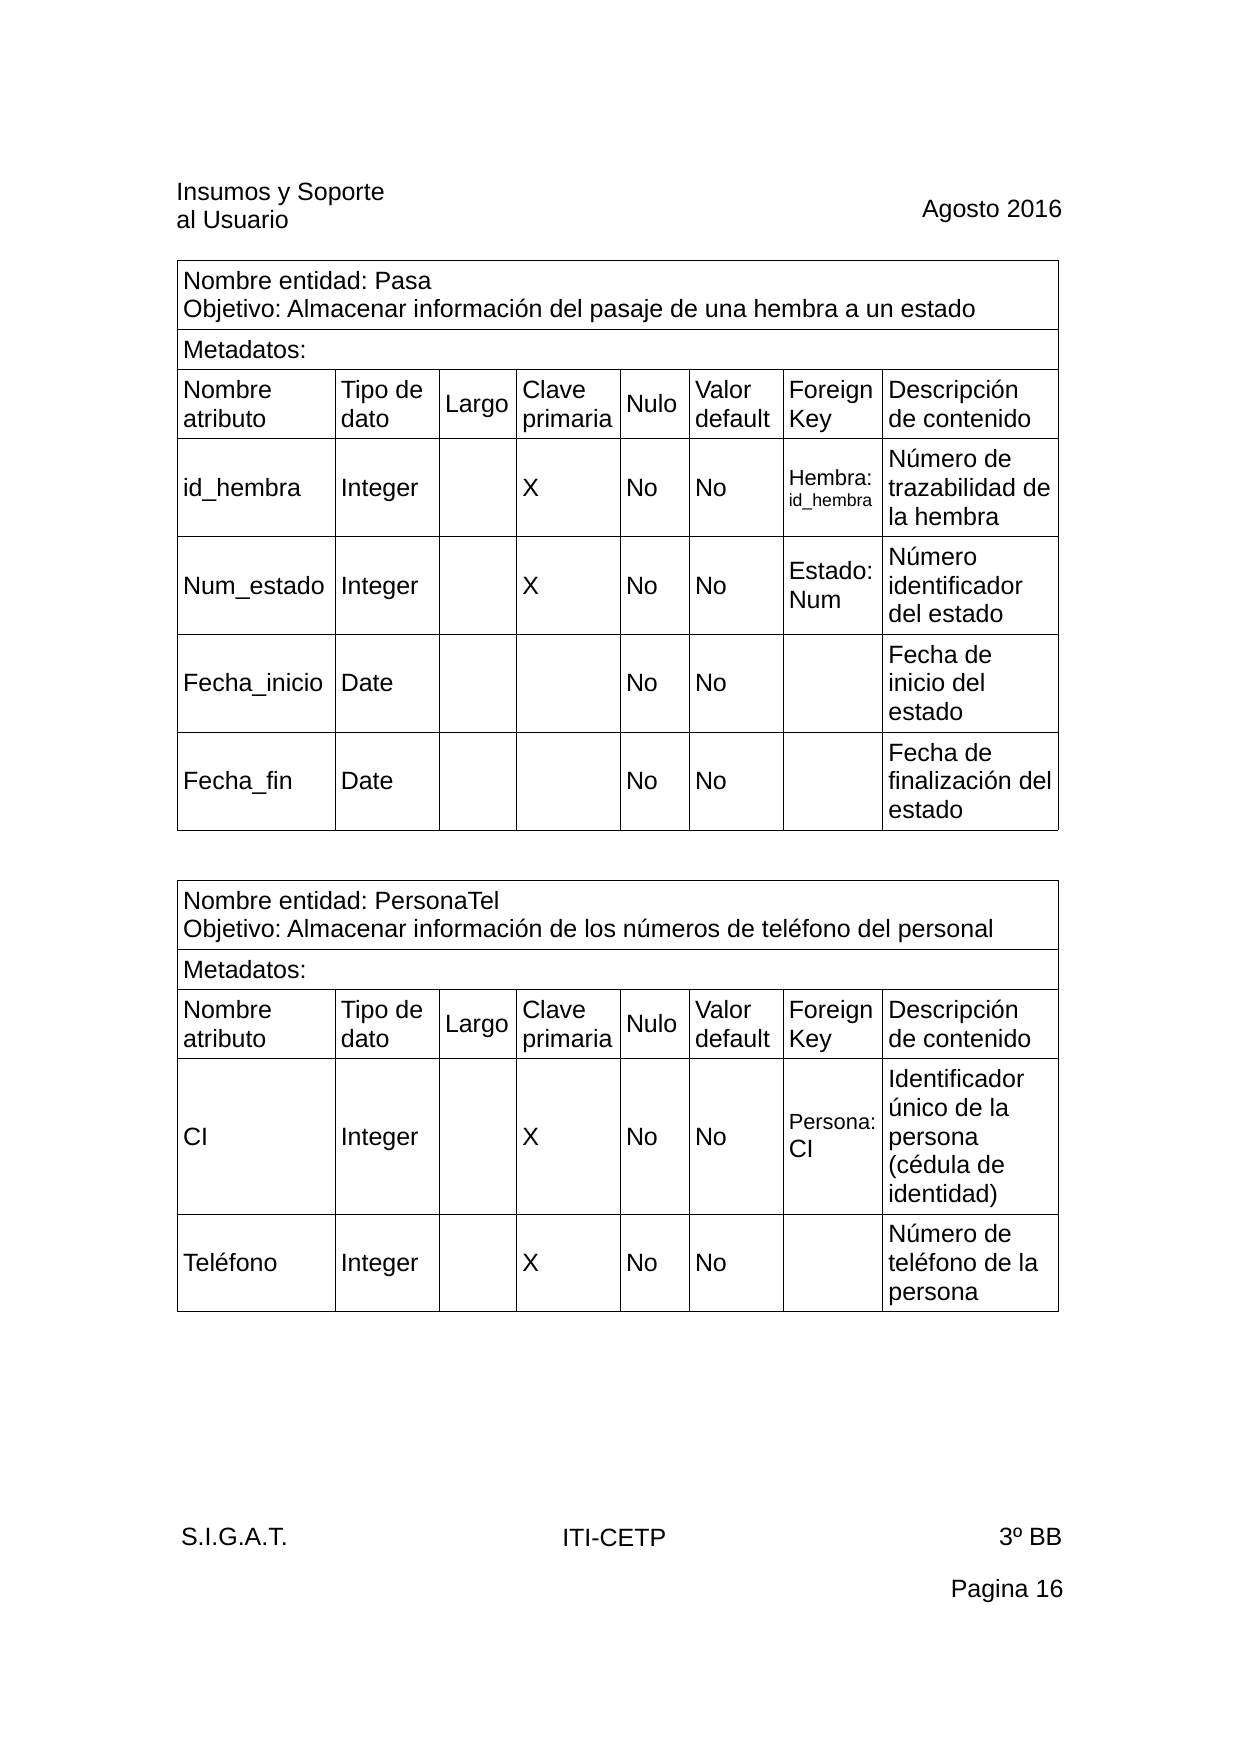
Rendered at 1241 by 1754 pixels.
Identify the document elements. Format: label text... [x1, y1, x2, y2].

table_header Nombre entidad: Pasa Objetivo: Almacenar información del pasaje de una hembra a un estado [178, 261, 1058, 329]
table_cell [440, 537, 516, 634]
table_header Nombre entidad: PersonaTel Objetivo: Almacenar información de los números de teléfono del personal [178, 881, 1058, 949]
table_cell No [621, 439, 689, 536]
table_cell Largo [440, 990, 516, 1058]
table_cell Nombre atributo [178, 370, 335, 438]
table_cell Descripción de contenido [883, 990, 1058, 1058]
table_cell No [690, 1215, 783, 1311]
table_cell Metadatos: [178, 330, 1058, 369]
table_cell Fecha de finalización del estado [883, 733, 1058, 829]
table_cell Metadatos: [178, 950, 1058, 989]
table_cell Número de teléfono de la persona [883, 1215, 1058, 1311]
table_cell [517, 635, 620, 732]
table_cell Clave primaria [517, 370, 620, 438]
table_cell X [517, 537, 620, 634]
table_cell No [621, 733, 689, 829]
table_cell [784, 1215, 882, 1311]
table_cell Identificador único de la persona (cédula de identidad) [883, 1059, 1058, 1214]
table_cell Teléfono [178, 1215, 335, 1311]
table_cell Tipo de dato [336, 370, 439, 438]
table_cell Integer [336, 1215, 439, 1311]
table_cell [440, 733, 516, 829]
table_cell Largo [440, 370, 516, 438]
table_cell Número de trazabilidad de la hembra [883, 439, 1058, 536]
table_cell Fecha_fin [178, 733, 335, 829]
table_cell [440, 439, 516, 536]
table_cell No [690, 439, 783, 536]
table_cell No [690, 1059, 783, 1214]
table_cell Foreign Key [784, 990, 882, 1058]
table_cell Num_estado [178, 537, 335, 634]
table_cell X [517, 1059, 620, 1214]
table_cell No [690, 635, 783, 732]
table_cell No [621, 635, 689, 732]
table_cell [517, 733, 620, 829]
table_cell Persona: CI [784, 1059, 882, 1214]
table_cell Estado: Num [784, 537, 882, 634]
table_cell id_hembra [178, 439, 335, 536]
table_cell [784, 733, 882, 829]
table_cell Fecha de inicio del estado [883, 635, 1058, 732]
table_cell X [517, 1215, 620, 1311]
table_cell No [690, 537, 783, 634]
table_cell Nulo [621, 990, 689, 1058]
table_cell Fecha_inicio [178, 635, 335, 732]
table_cell Valor default [690, 370, 783, 438]
table_cell Descripción de contenido [883, 370, 1058, 438]
table_cell Date [336, 733, 439, 829]
table_cell No [621, 537, 689, 634]
table_cell Nombre atributo [178, 990, 335, 1058]
table_cell Tipo de dato [336, 990, 439, 1058]
table_cell No [621, 1215, 689, 1311]
table_cell [440, 1215, 516, 1311]
table_cell Nulo [621, 370, 689, 438]
table_cell No [690, 733, 783, 829]
table_cell CI [178, 1059, 335, 1214]
table_cell Integer [336, 1059, 439, 1214]
table_cell Número identificador del estado [883, 537, 1058, 634]
table_cell [784, 635, 882, 732]
table_cell Hembra: id_hembra [784, 439, 882, 536]
table_cell [440, 635, 516, 732]
table_cell [440, 1059, 516, 1214]
table_cell Valor default [690, 990, 783, 1058]
table_cell Integer [336, 439, 439, 536]
table_cell No [621, 1059, 689, 1214]
table_cell Foreign Key [784, 370, 882, 438]
table_cell Integer [336, 537, 439, 634]
table_cell Date [336, 635, 439, 732]
table_cell Clave primaria [517, 990, 620, 1058]
table_cell X [517, 439, 620, 536]
